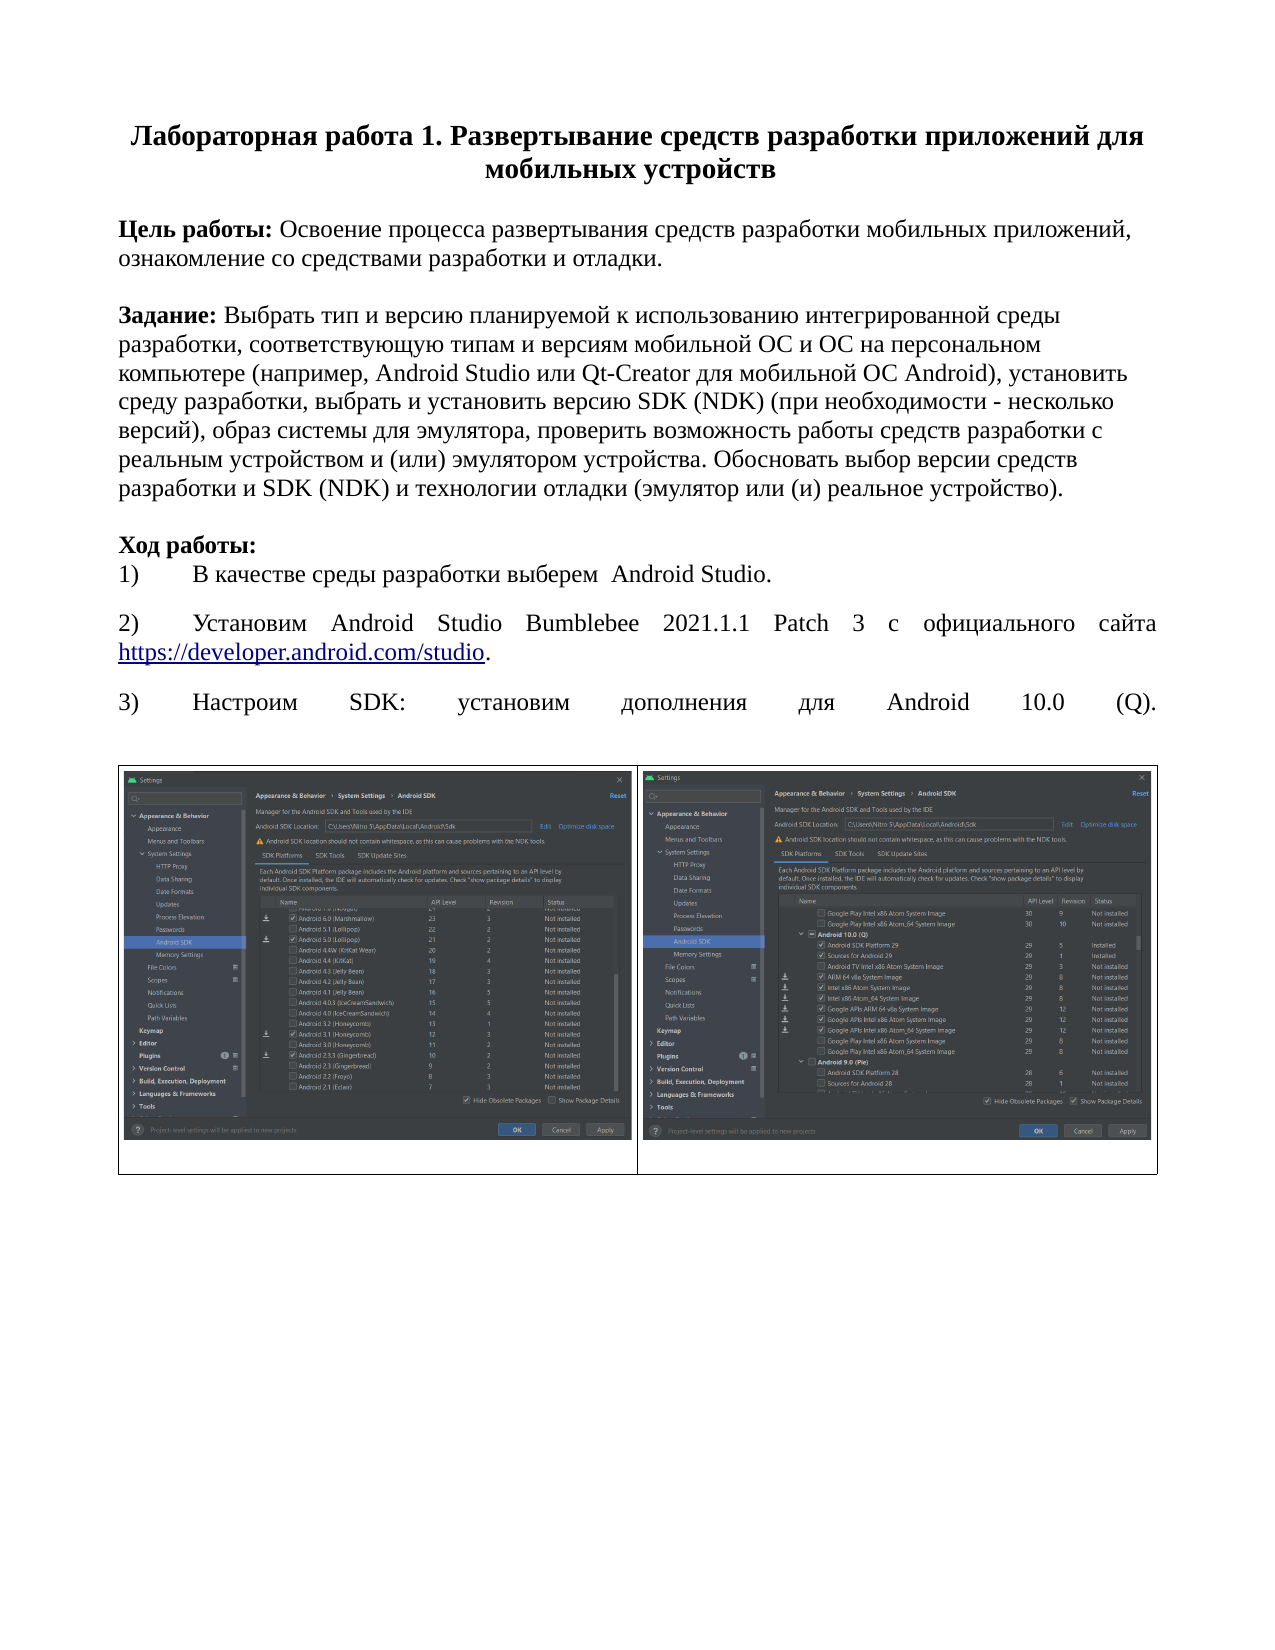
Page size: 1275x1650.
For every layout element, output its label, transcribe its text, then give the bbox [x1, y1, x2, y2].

text Ход работы: [118, 530, 1157, 559]
text Цель работы: Освоение процесса развертывания средств разработки мобильных приложений, ознакомление со средствами разработки и отладки. [118, 214, 1157, 271]
list Установим Android Studio Bumblebee 2021.1.1 Patch 3 c официального сайта https://developer.android.com/studio. [118, 608, 1157, 666]
picture [643, 771, 1152, 1140]
text Лабораторная работа 1. Развертывание средств разработки приложений для мобильных устройств [118, 118, 1157, 185]
list В качестве среды разработки выберем Android Studio. [118, 559, 1157, 588]
table_header [119, 766, 637, 1174]
table_header [638, 766, 1157, 1174]
list Настроим SDK: установим дополнения для Android 10.0 (Q). [118, 687, 1157, 744]
text Задание: Выбрать тип и версию планируемой к использованию интегрированной среды разработки, соответствующую типам и версиям мобильной ОС и ОС на персональном компьютере (например, Android Studio или Qt-Creator для мобильной ОС Android), установить среду разработки, выбрать и установить версию SDK (NDK) (при необходимости - несколько версий), образ системы для эмулятора, проверить возможность работы средств разработки с реальным устройством и (или) эмулятором устройства. Обосновать выбор версии средств разработки и SDK (NDK) и технологии отладки (эмулятор или (и) реальное устройство). [118, 300, 1157, 501]
picture [123, 771, 632, 1140]
